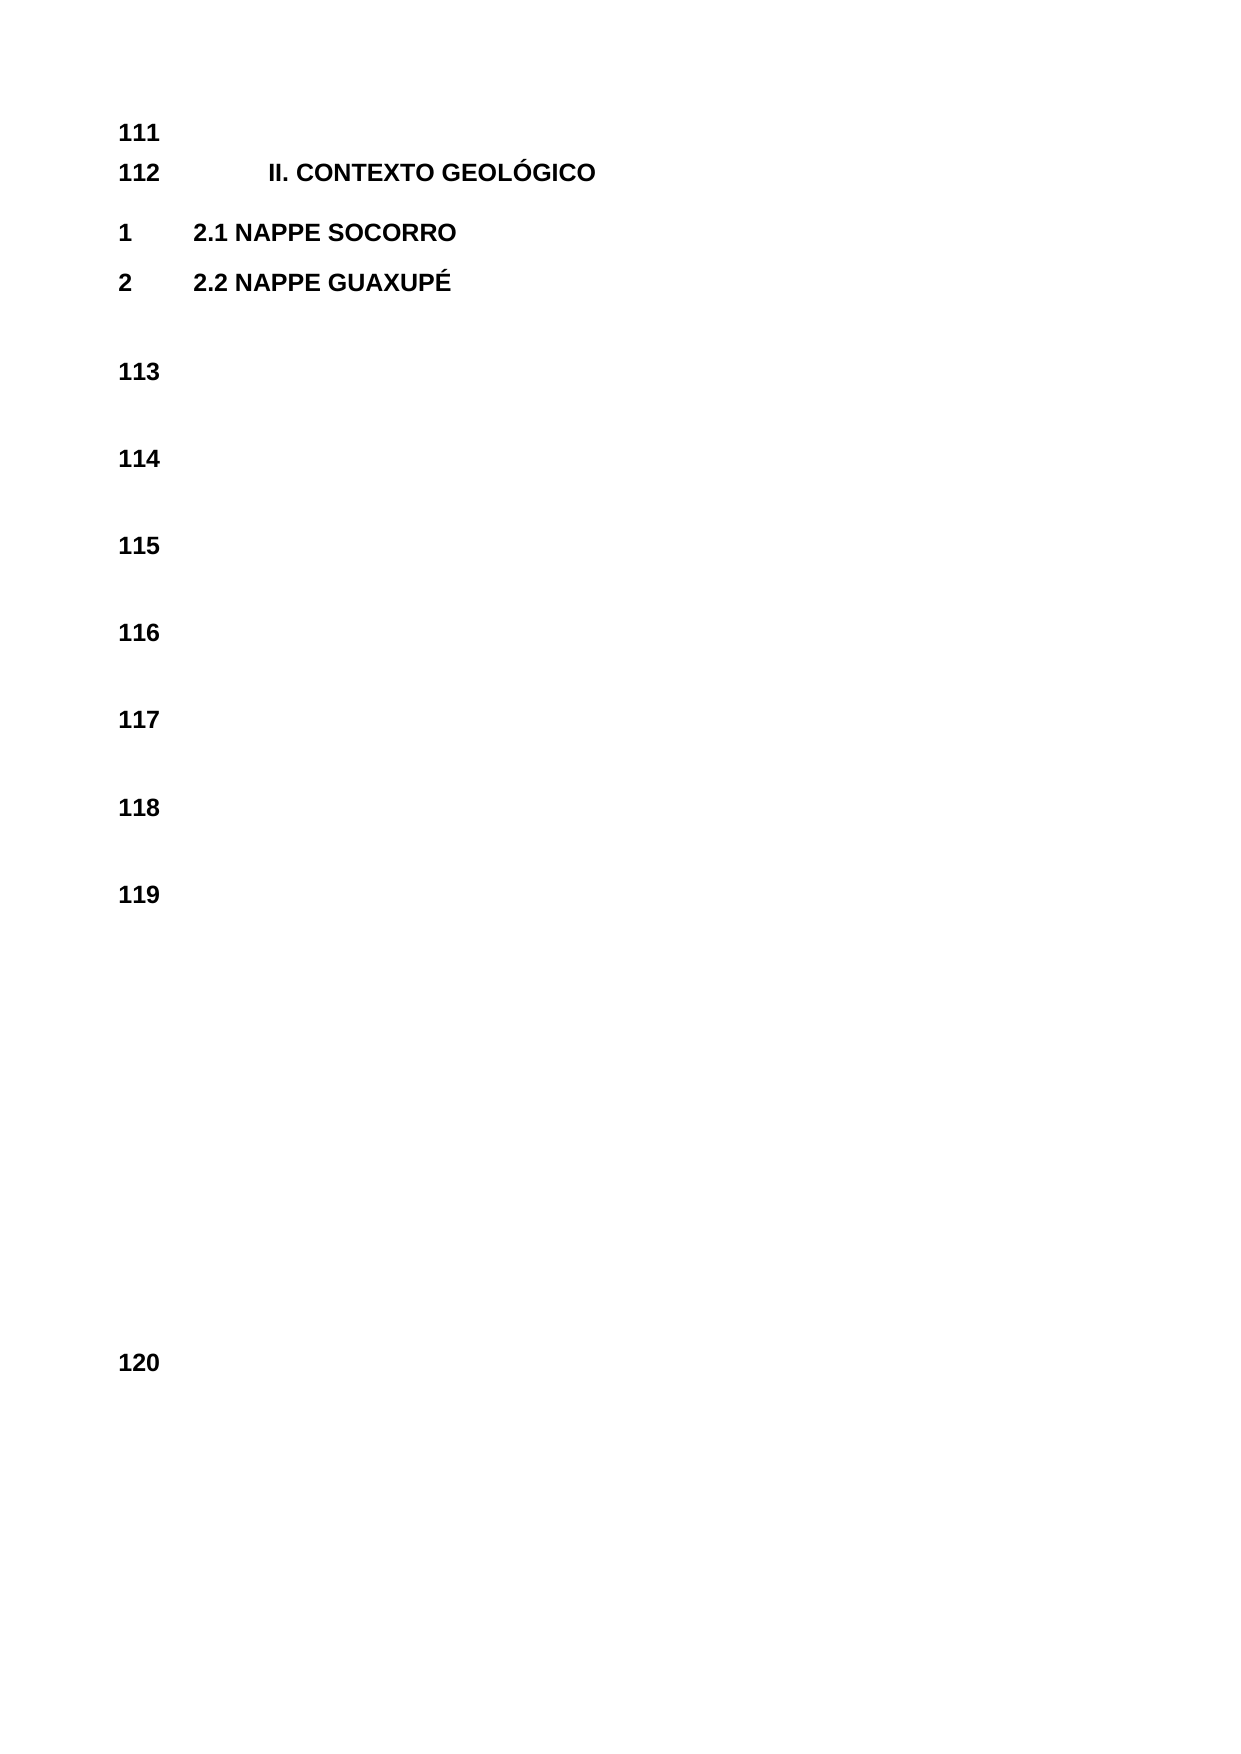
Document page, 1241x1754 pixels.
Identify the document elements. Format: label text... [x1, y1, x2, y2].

subtitle 2.1 NAPPE SOCORRO [118, 218, 1122, 247]
subtitle 2.2 NAPPE GUAXUPÉ [118, 268, 1122, 296]
subtitle II. CONTEXTO GEOLÓGICO [118, 158, 1122, 186]
